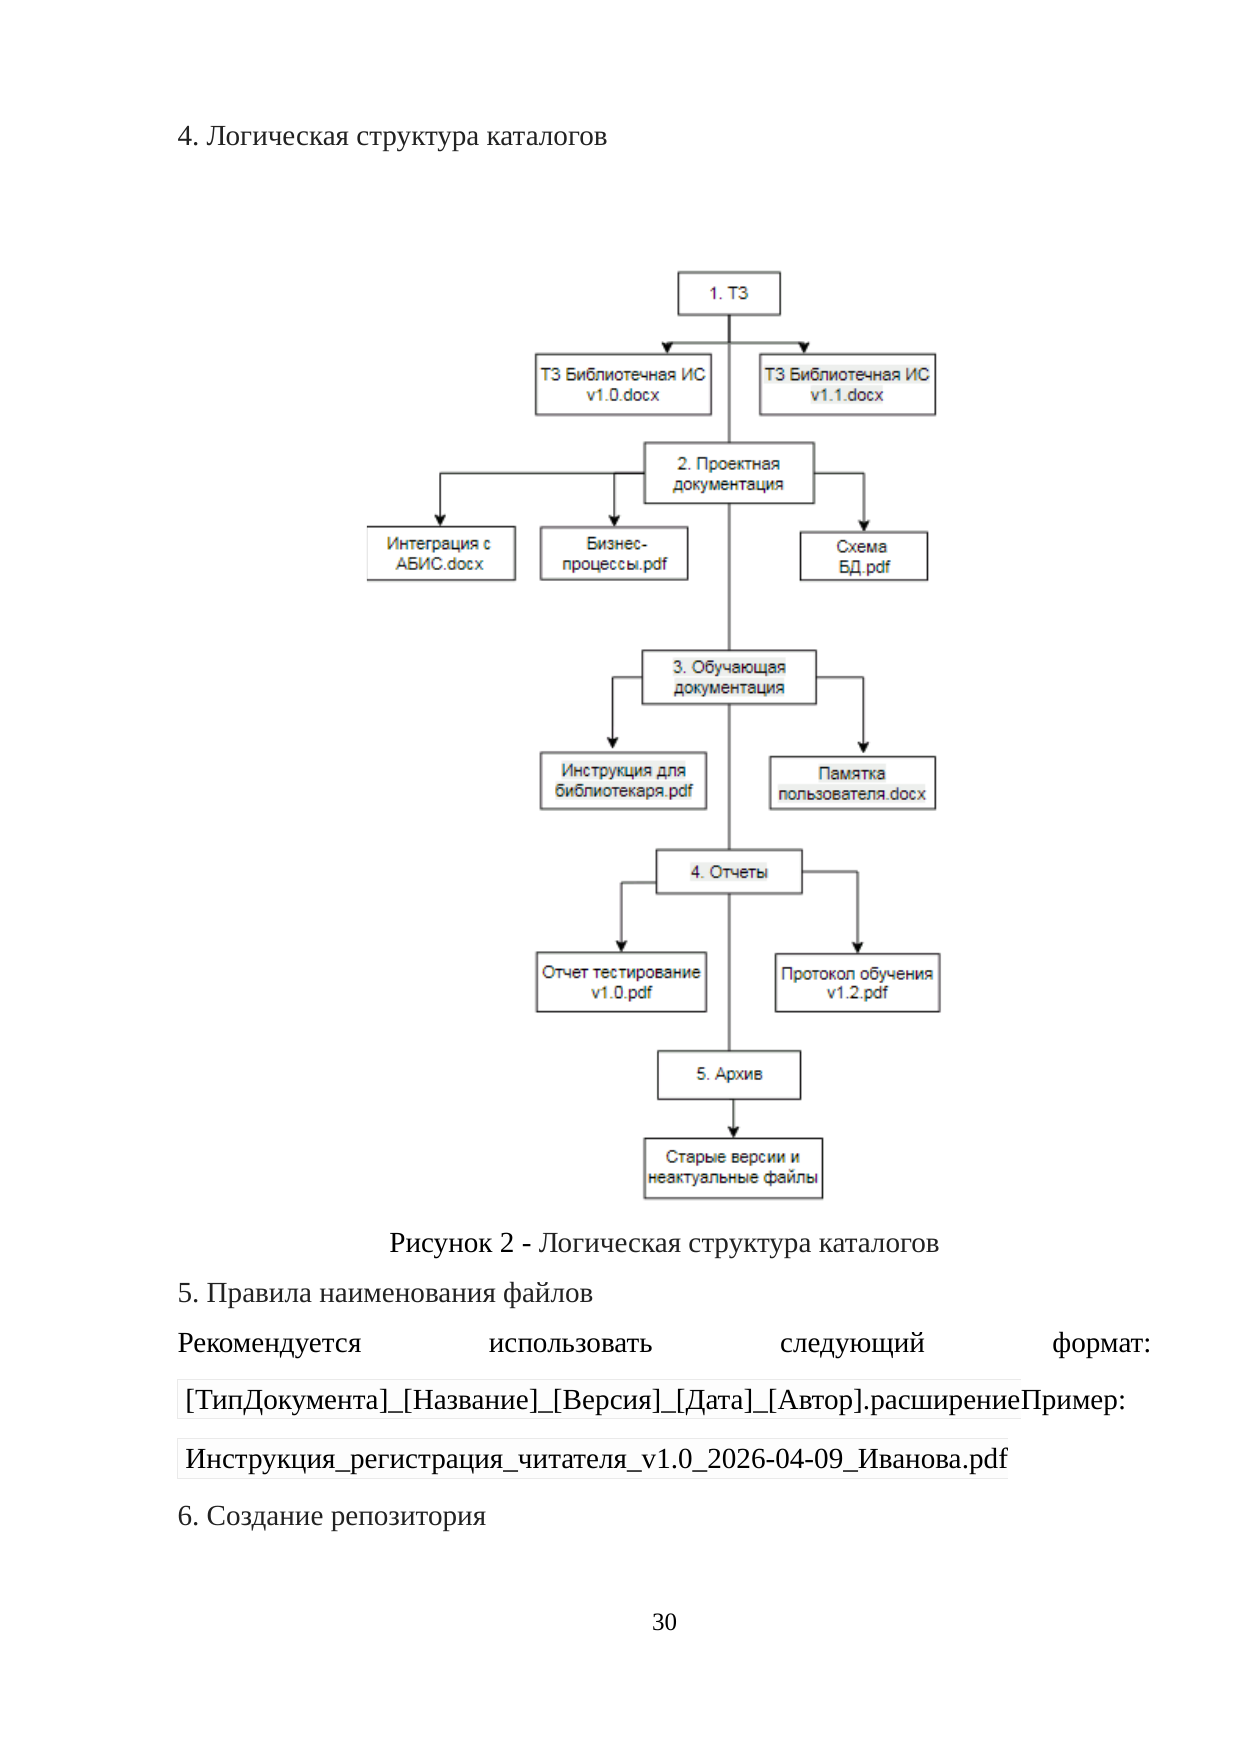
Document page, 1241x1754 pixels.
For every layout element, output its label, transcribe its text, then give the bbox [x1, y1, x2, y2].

picture [366, 218, 963, 1213]
subtitle 4. Логическая структура каталогов [177, 118, 1152, 152]
text 5. Правила наименования файлов [177, 1275, 1152, 1309]
text Рисунок 2 - Логическая структура каталогов [177, 1225, 1152, 1258]
text Рекомендуется использовать следующий формат:[ТипДокумента]_[Название]_[Версия]_[Дата]_[Автор].расширениеПример: Инструкция_регистрация_читателя_v1.0_2026-04-09_Иванова.pdf [177, 1326, 1152, 1478]
text 6. Создание репозитория [177, 1498, 1152, 1531]
